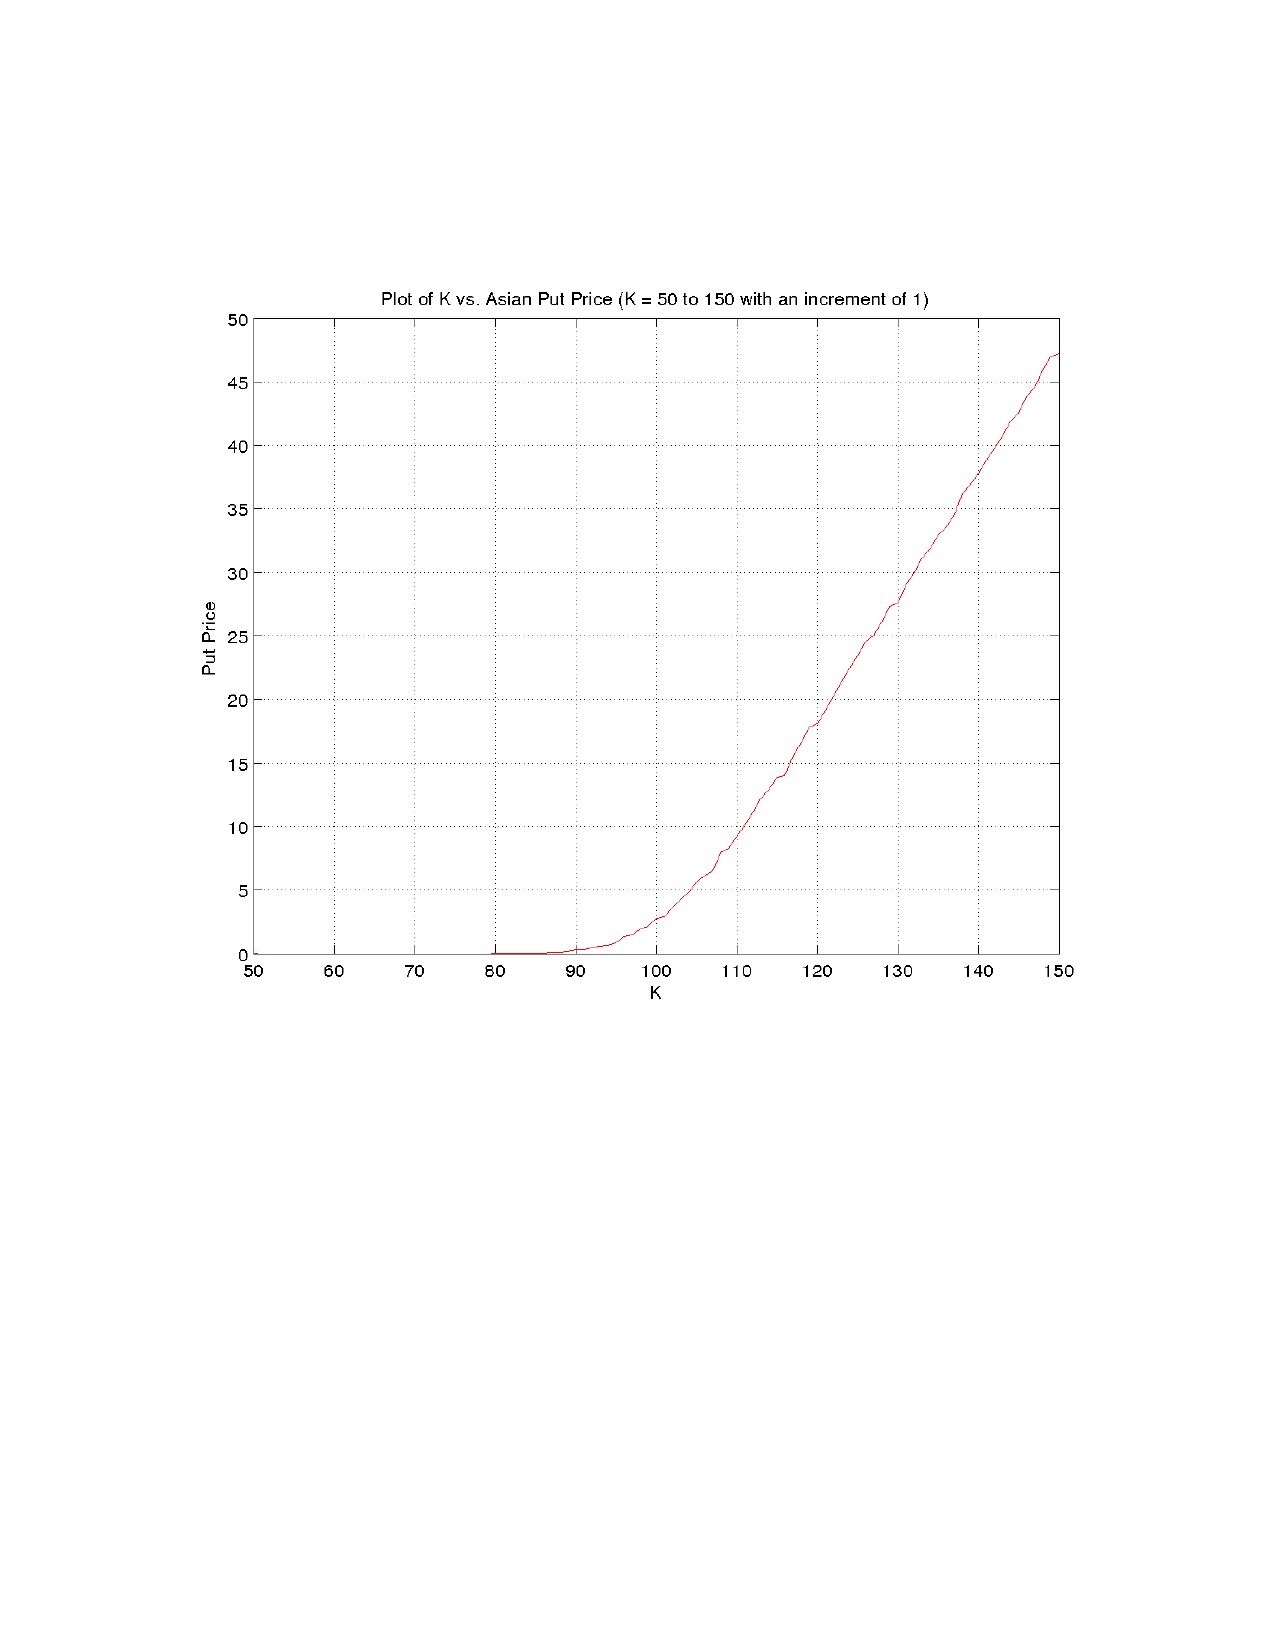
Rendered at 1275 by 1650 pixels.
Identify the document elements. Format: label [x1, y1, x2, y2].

picture [118, 259, 1157, 1039]
